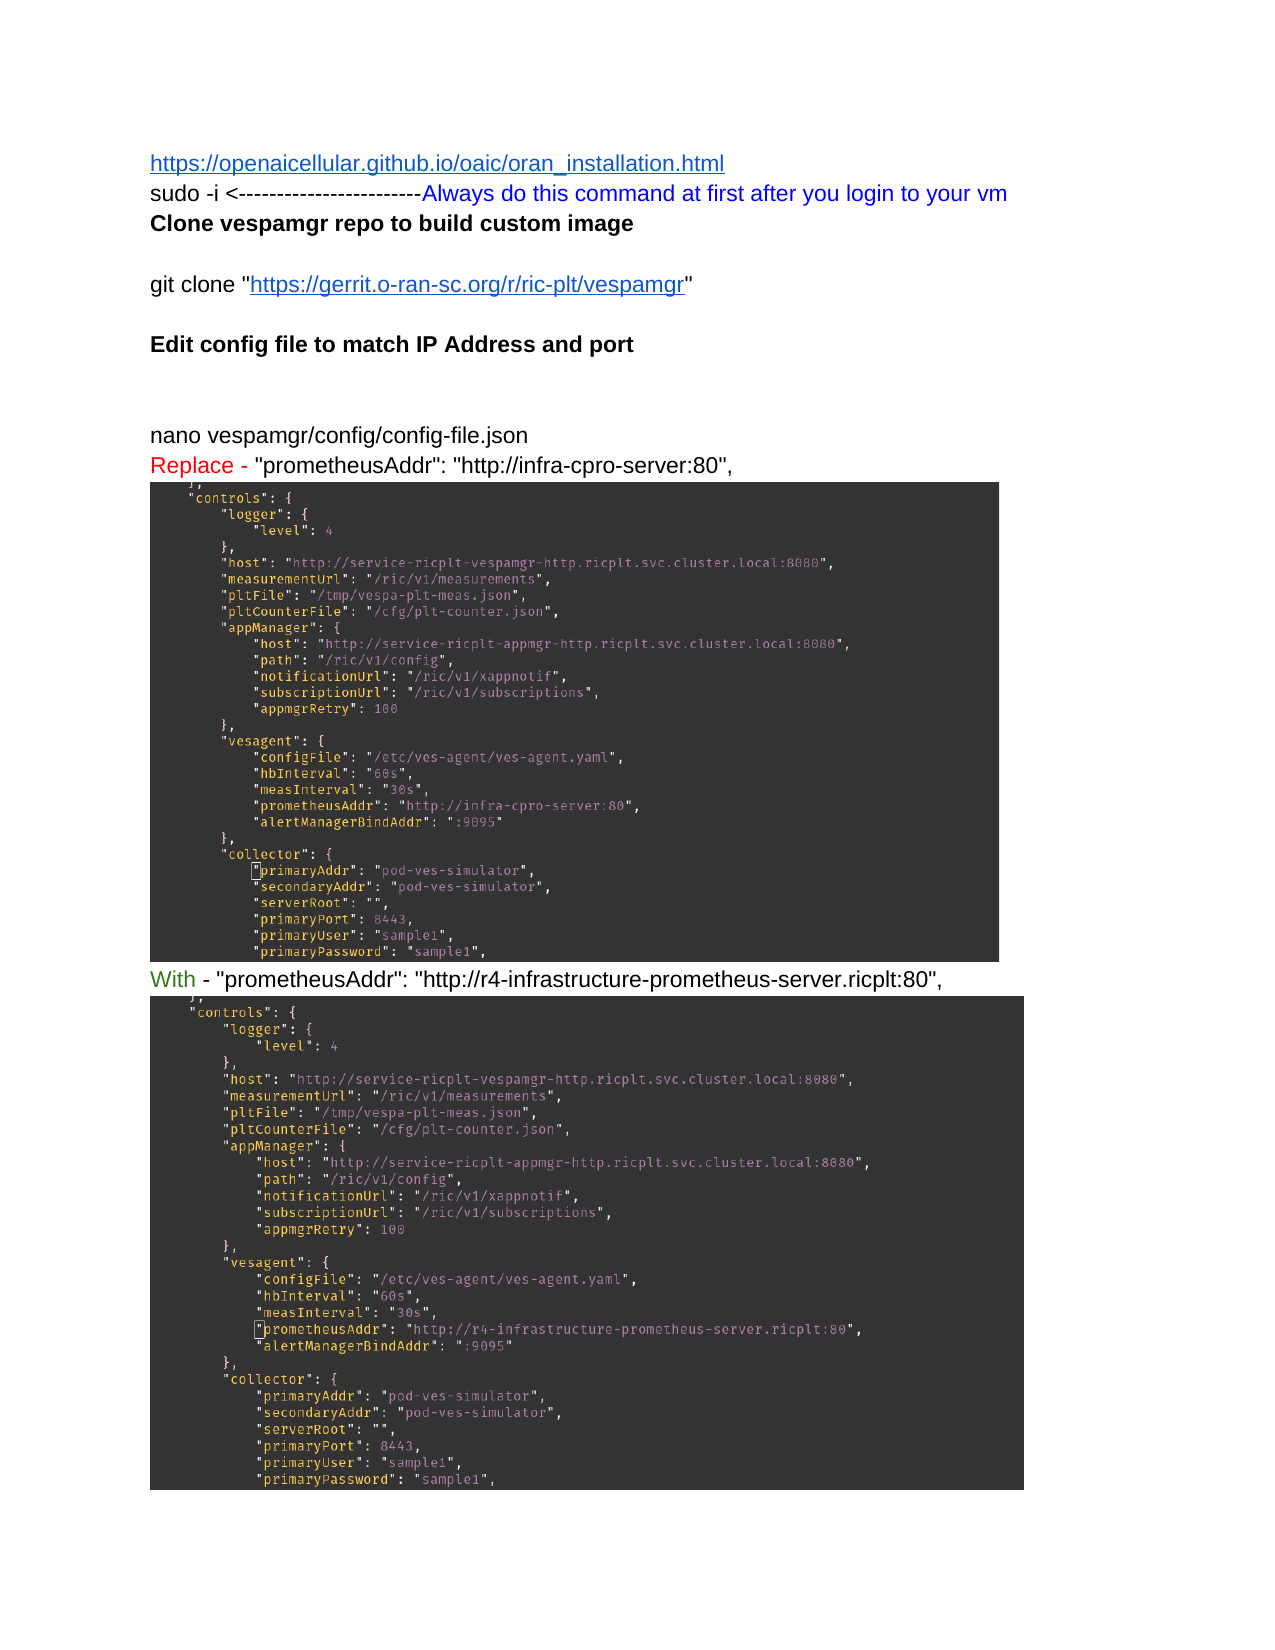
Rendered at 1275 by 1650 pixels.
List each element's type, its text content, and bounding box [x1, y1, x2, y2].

text sudo -i <------------------------Always do this command at first after you login to your vm [150, 180, 1125, 207]
picture [150, 482, 1000, 962]
picture [150, 996, 1024, 1490]
text With - "prometheusAddr": "http://r4-infrastructure-prometheus-server.ricplt:80", [150, 966, 1125, 1489]
text nano vespamgr/config/config-file.json [150, 422, 1125, 448]
text https://openaicellular.github.io/oaic/oran_installation.html [150, 150, 1125, 176]
text git clone "https://gerrit.o-ran-sc.org/r/ric-plt/vespamgr" [150, 271, 1125, 297]
text Replace - "prometheusAddr": "http://infra-cpro-server:80", [150, 452, 1125, 478]
text Edit config file to match IP Address and port [150, 331, 1125, 358]
text Clone vespamgr repo to build custom image [150, 210, 1125, 237]
